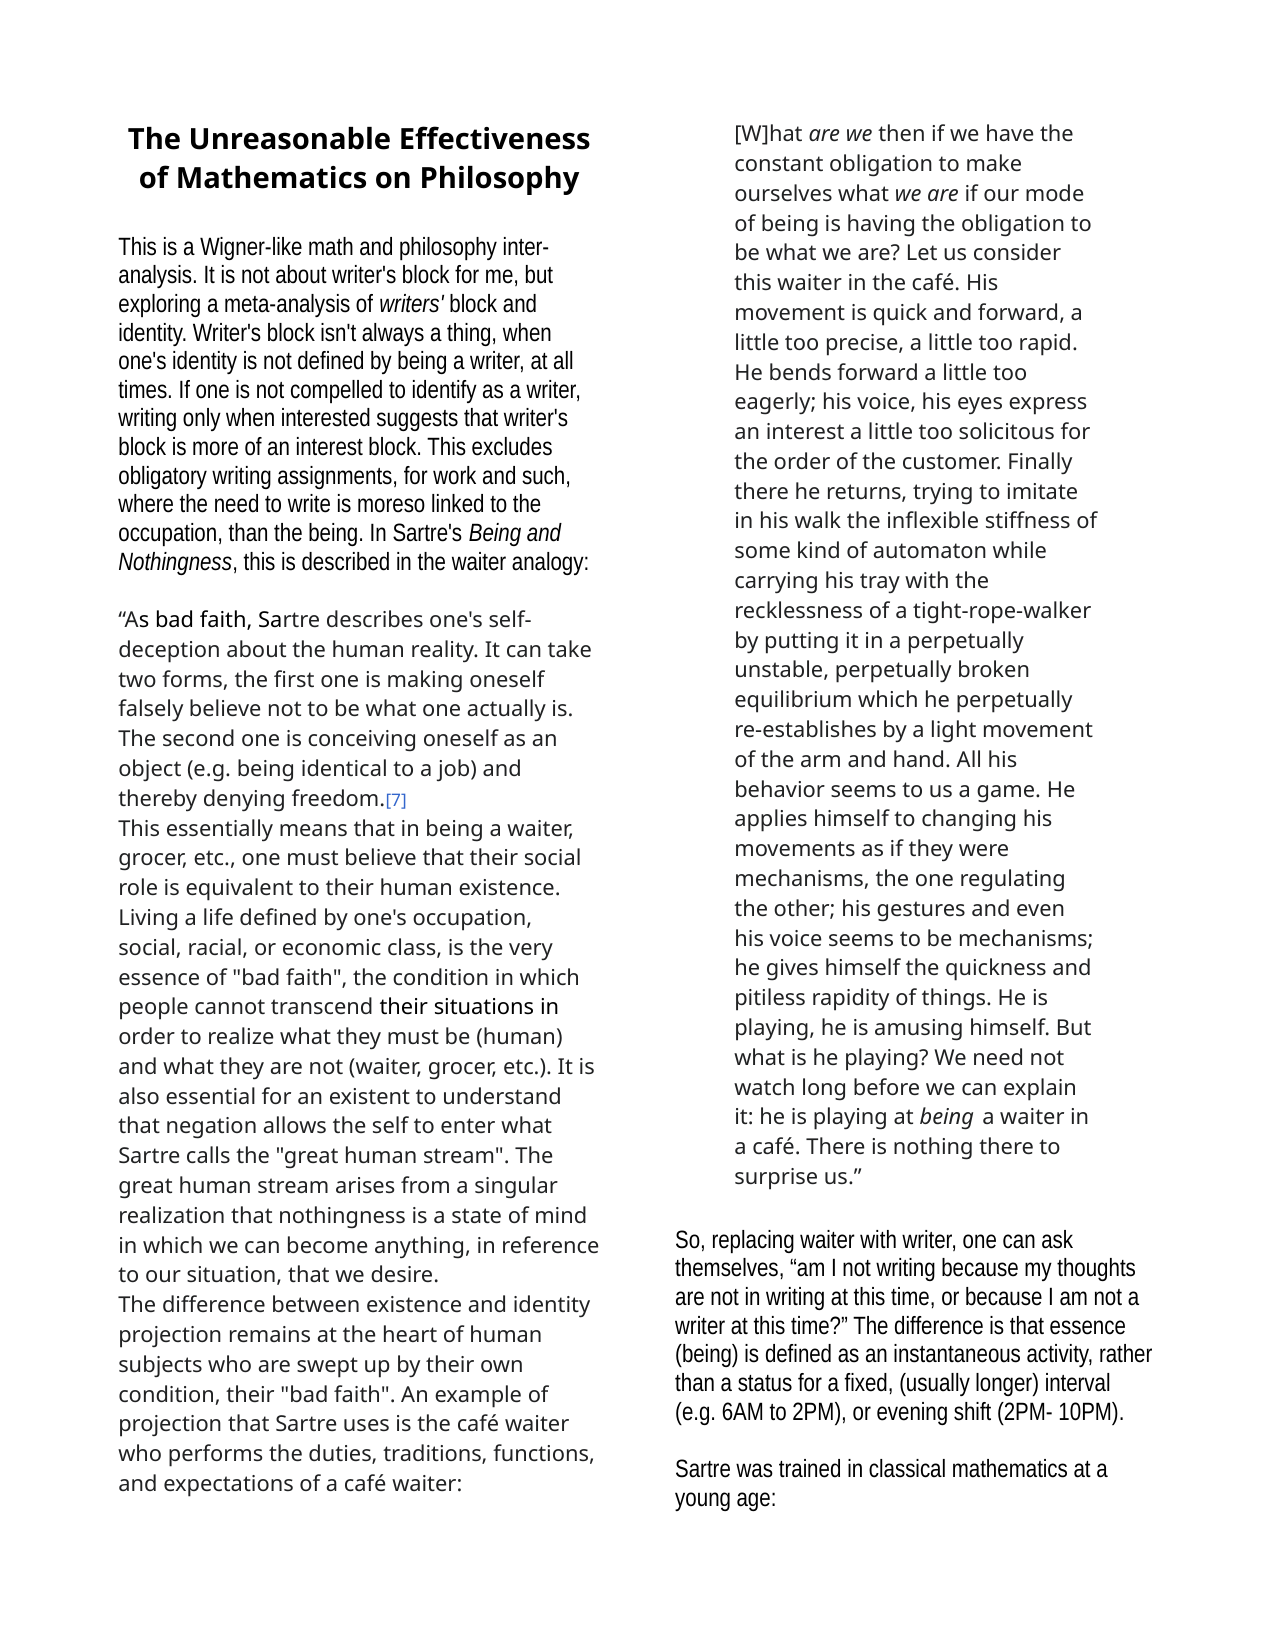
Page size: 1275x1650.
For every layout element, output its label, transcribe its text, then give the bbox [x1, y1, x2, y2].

text [W]hat are we then if we have the constant obligation to make ourselves what we are if our mode of being is having the obligation to be what we are? Let us consider this waiter in the café. His movement is quick and forward, a little too precise, a little too rapid. He bends forward a little too eagerly; his voice, his eyes express an interest a little too solicitous for the order of the customer. Finally there he returns, trying to imitate in his walk the inflexible stiffness of some kind of automaton while carrying his tray with the recklessness of a tight-rope-walker by putting it in a perpetually unstable, perpetually broken equilibrium which he perpetually re-establishes by a light movement of the arm and hand. All his behavior seems to us a game. He applies himself to changing his movements as if they were mechanisms, the one regulating the other; his gestures and even his voice seems to be mechanisms; he gives himself the quickness and pitiless rapidity of things. He is playing, he is amusing himself. But what is he playing? We need not watch long before we can explain it: he is playing at being a waiter in a café. There is nothing there to surprise us.” [734, 118, 1098, 1191]
text So, replacing waiter with writer, one can ask themselves, “am I not writing because my thoughts are not in writing at this time, or because I am not a writer at this time?” The difference is that essence (being) is defined as an instantaneous activity, rather than a status for a fixed, (usually longer) interval (e.g. 6AM to 2PM), or evening shift (2PM- 10PM). [675, 1225, 1157, 1425]
text The Unreasonable Effectiveness of Mathematics on Philosophy [118, 118, 600, 197]
text Sartre was trained in classical mathematics at a young age: [675, 1454, 1157, 1511]
text The difference between existence and identity projection remains at the heart of human subjects who are swept up by their own condition, their "bad faith". An example of projection that Sartre uses is the café waiter who performs the duties, traditions, functions, and expectations of a café waiter: [118, 1289, 600, 1498]
text This essentially means that in being a waiter, grocer, etc., one must believe that their social role is equivalent to their human existence. Living a life defined by one's occupation, social, racial, or economic class, is the very essence of "bad faith", the condition in which people cannot transcend their situations in order to realize what they must be (human) and what they are not (waiter, grocer, etc.). It is also essential for an existent to understand that negation allows the self to enter what Sartre calls the "great human stream". The great human stream arises from a singular realization that nothingness is a state of mind in which we can become anything, in reference to our situation, that we desire. [118, 813, 600, 1289]
text This is a Wigner-like math and philosophy inter-analysis. It is not about writer's block for me, but exploring a meta-analysis of writers' block and identity. Writer's block isn't always a thing, when one's identity is not defined by being a writer, at all times. If one is not compelled to identify as a writer, writing only when interested suggests that writer's block is more of an interest block. This excludes obligatory writing assignments, for work and such, where the need to write is moreso linked to the occupation, than the being. In Sartre's Being and Nothingness, this is described in the waiter analogy: [118, 232, 600, 575]
text “As bad faith, Sartre describes one's self-deception about the human reality. It can take two forms, the first one is making oneself falsely believe not to be what one actually is. The second one is conceiving oneself as an object (e.g. being identical to a job) and thereby denying freedom.[7] [118, 604, 600, 813]
